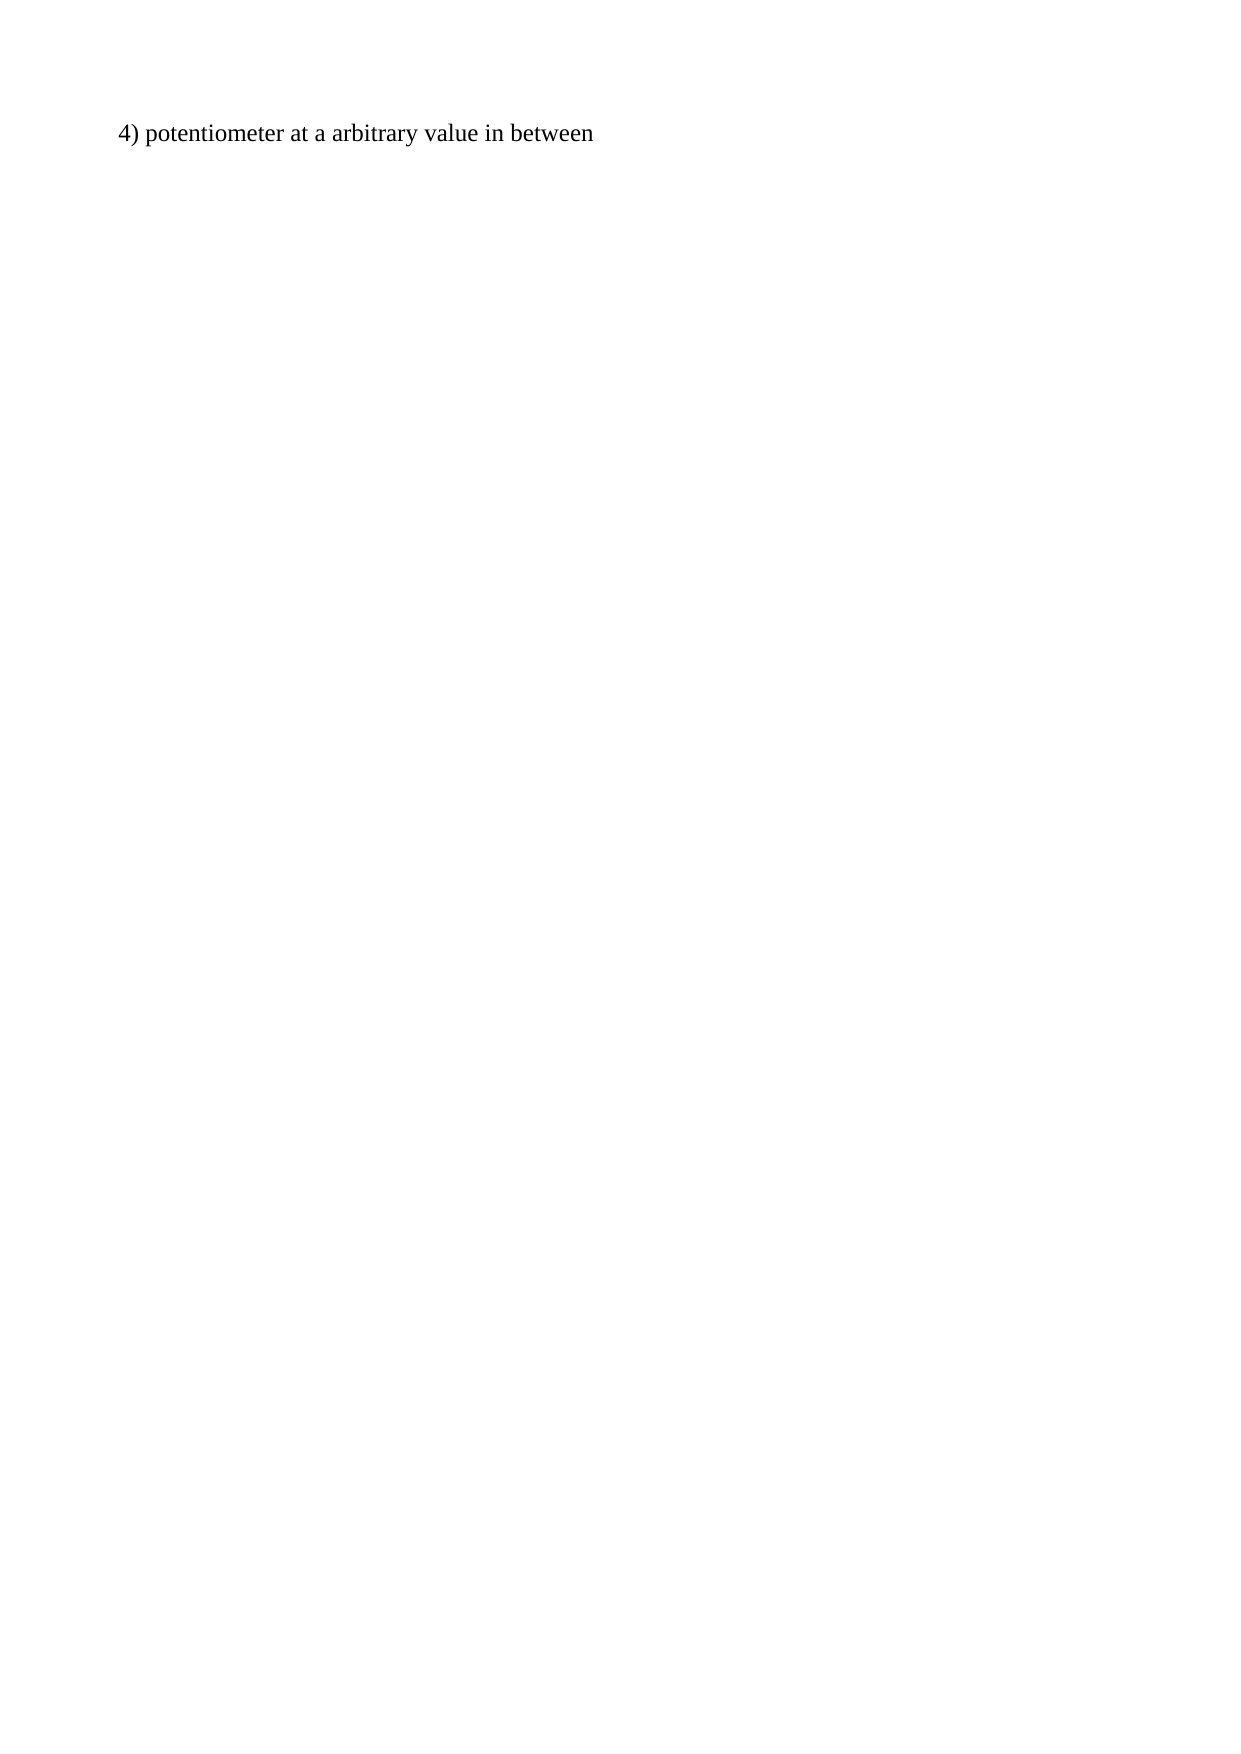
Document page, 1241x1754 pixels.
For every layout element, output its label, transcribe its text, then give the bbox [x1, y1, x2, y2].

text 4) potentiometer at a arbitrary value in between [118, 118, 1122, 147]
